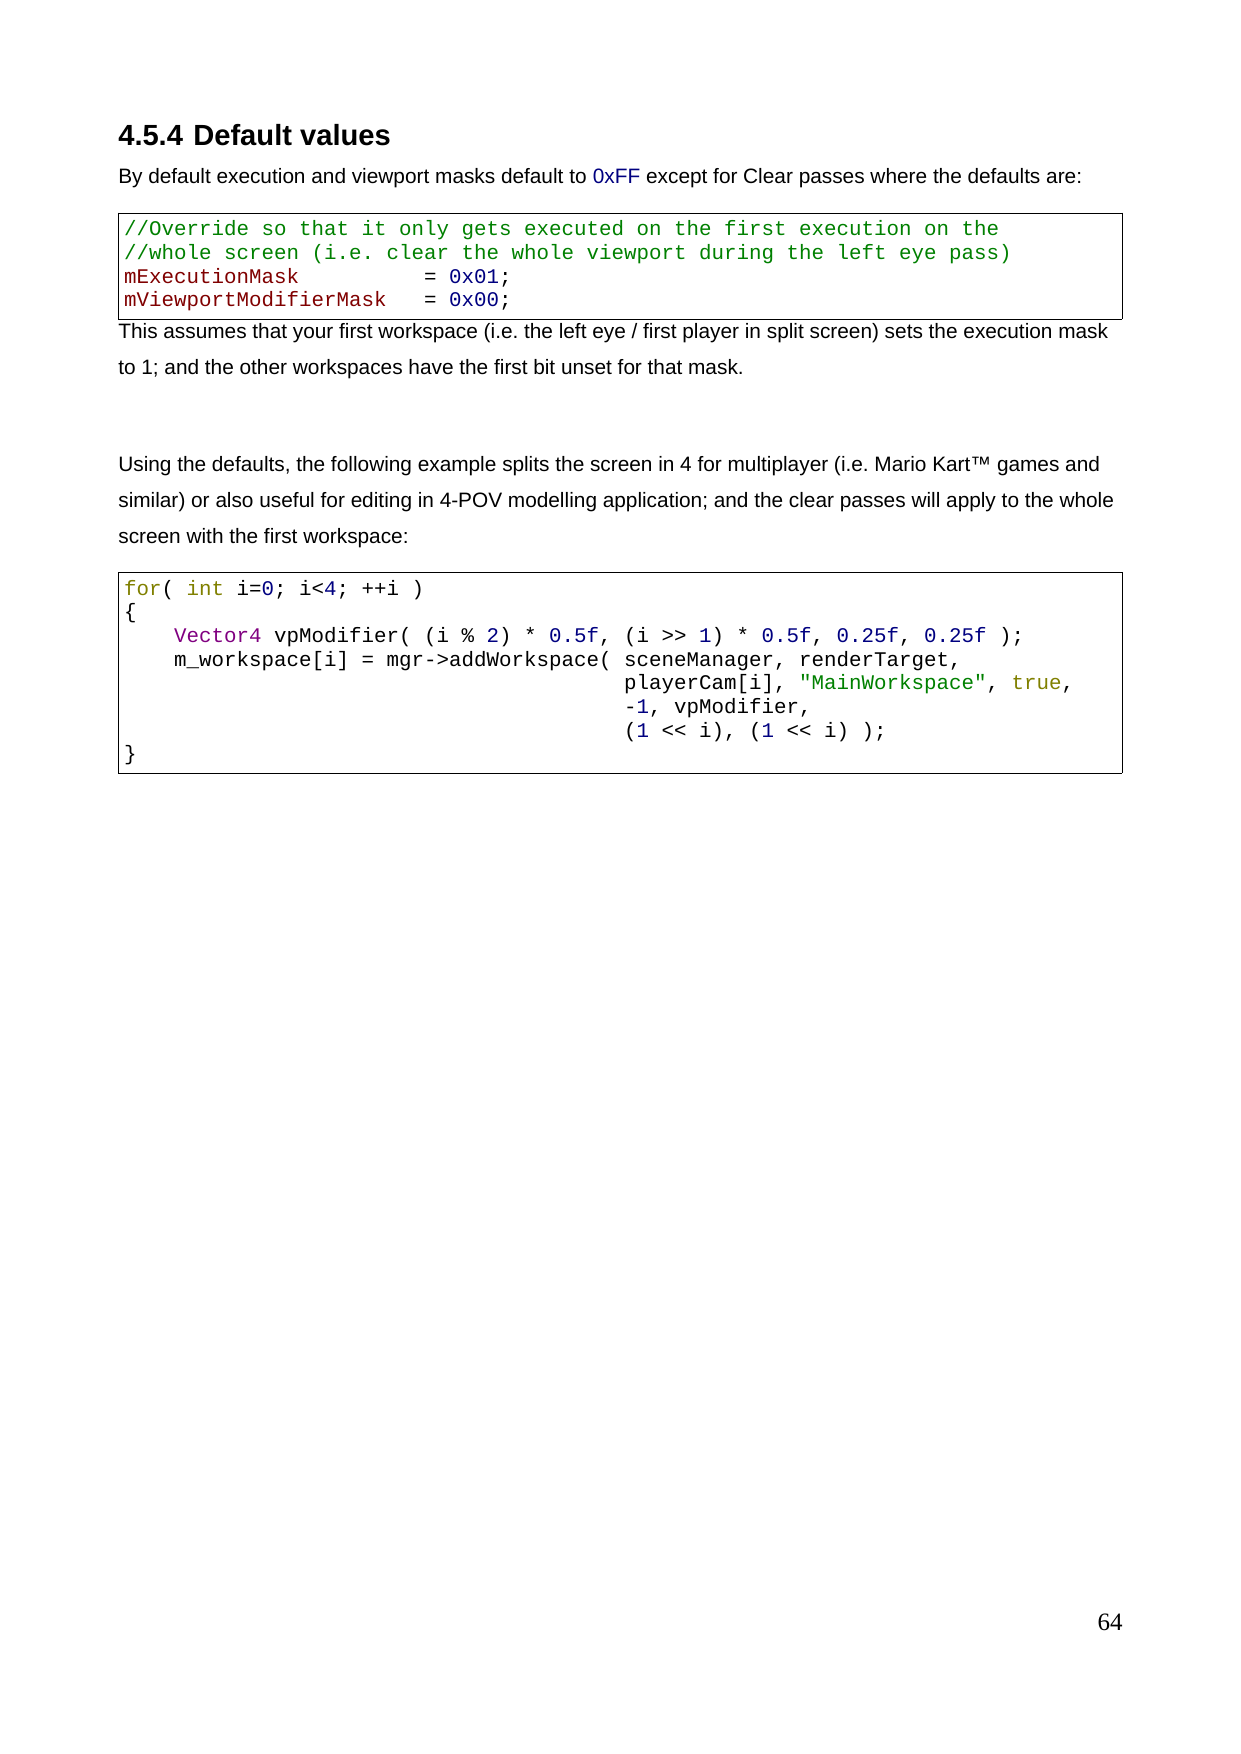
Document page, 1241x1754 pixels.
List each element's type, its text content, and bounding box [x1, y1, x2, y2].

table_header for( int i=0; i<4; ++i ) { Vector4 vpModifier( (i % 2) * 0.5f, (i >> 1) * 0.5f, 0.25f, 0.25f ); m_workspace[i] = mgr->addWorkspace( sceneManager, renderTarget, playerCam[i], "MainWorkspace", true, -1, vpModifier, (1 << i), (1 << i) ); } [119, 573, 1122, 773]
text Using the defaults, the following example splits the screen in 4 for multiplayer (i.e. Mario Kart™ games and similar) or also useful for editing in 4-POV modelling application; and the clear passes will apply to the whole screen with the first workspace: [118, 452, 1122, 547]
text This assumes that your first workspace (i.e. the left eye / first player in split screen) sets the execution mask to 1; and the other workspaces have the first bit unset for that mask. [118, 320, 1122, 379]
text By default execution and viewport masks default to 0xFF except for Clear passes where the defaults are: [118, 164, 1122, 188]
subtitle Default values [118, 118, 1122, 152]
table_header //Override so that it only gets executed on the first execution on the //whole screen (i.e. clear the whole viewport during the left eye pass) mExecutionMask = 0x01; mViewportModifierMask = 0x00; [119, 214, 1122, 319]
